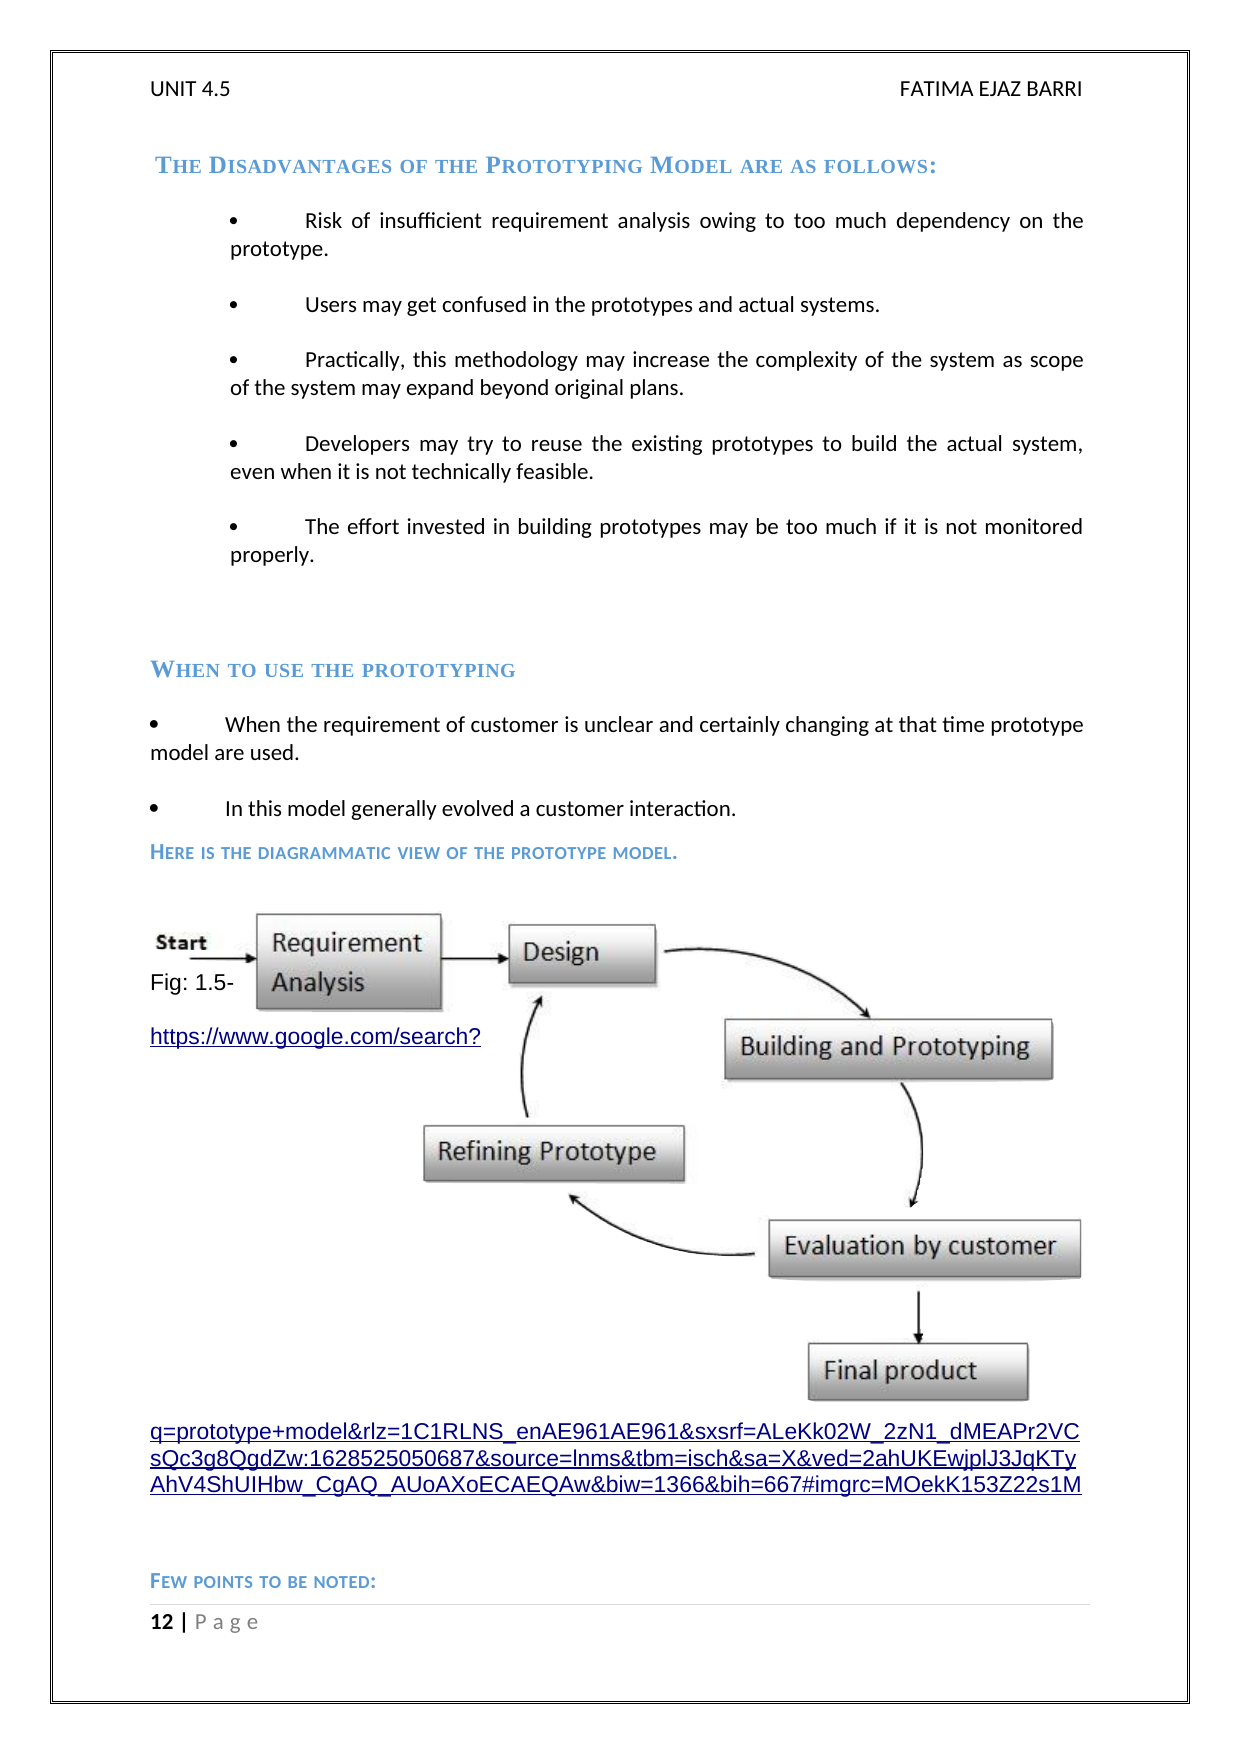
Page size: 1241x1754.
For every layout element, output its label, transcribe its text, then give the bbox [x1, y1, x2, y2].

text [811, 969, 1085, 995]
text Fig: 1.5- [150, 969, 254, 995]
text The Disadvantages of the Prototyping Model are as follows: [155, 150, 1085, 179]
list In this model generally evolved a customer interaction. [150, 794, 1085, 822]
list Developers may try to reuse the existing prototypes to build the actual system, even when it is not technically feasible. [230, 429, 1085, 485]
list Users may get confused in the prototypes and actual systems. [230, 290, 1085, 318]
list When the requirement of customer is unclear and certainly changing at that time prototype model are used. [150, 710, 1085, 766]
text When to use the prototyping [150, 654, 1085, 683]
list Practically, this methodology may increase the complexity of the system as scope of the system may expand beyond original plans. [230, 345, 1085, 401]
list Risk of insufficient requirement analysis owing to too much dependency on the prototype. [230, 206, 1085, 262]
text Here is the diagrammatic view of the prototype model. [150, 837, 1090, 865]
text https://www.google.com/search?q=prototype+model&rlz=1C1RLNS_enAE961AE961&sxsrf=ALeKk02W_2zN1_dMEAPr2VCsQc3g8QgdZw:1628525050687&source=lnms&tbm=isch&sa=X&ved=2ahUKEwjplJ3JqKTyAhV4ShUIHbw_CgAQ_AUoAXoECAEQAw&biw=1366&bih=667#imgrc=MOekK153Z22s1M [150, 1023, 1085, 1497]
text Few points to be noted: [150, 1566, 1090, 1594]
list The effort invested in building prototypes may be too much if it is not monitored properly. [230, 512, 1085, 568]
